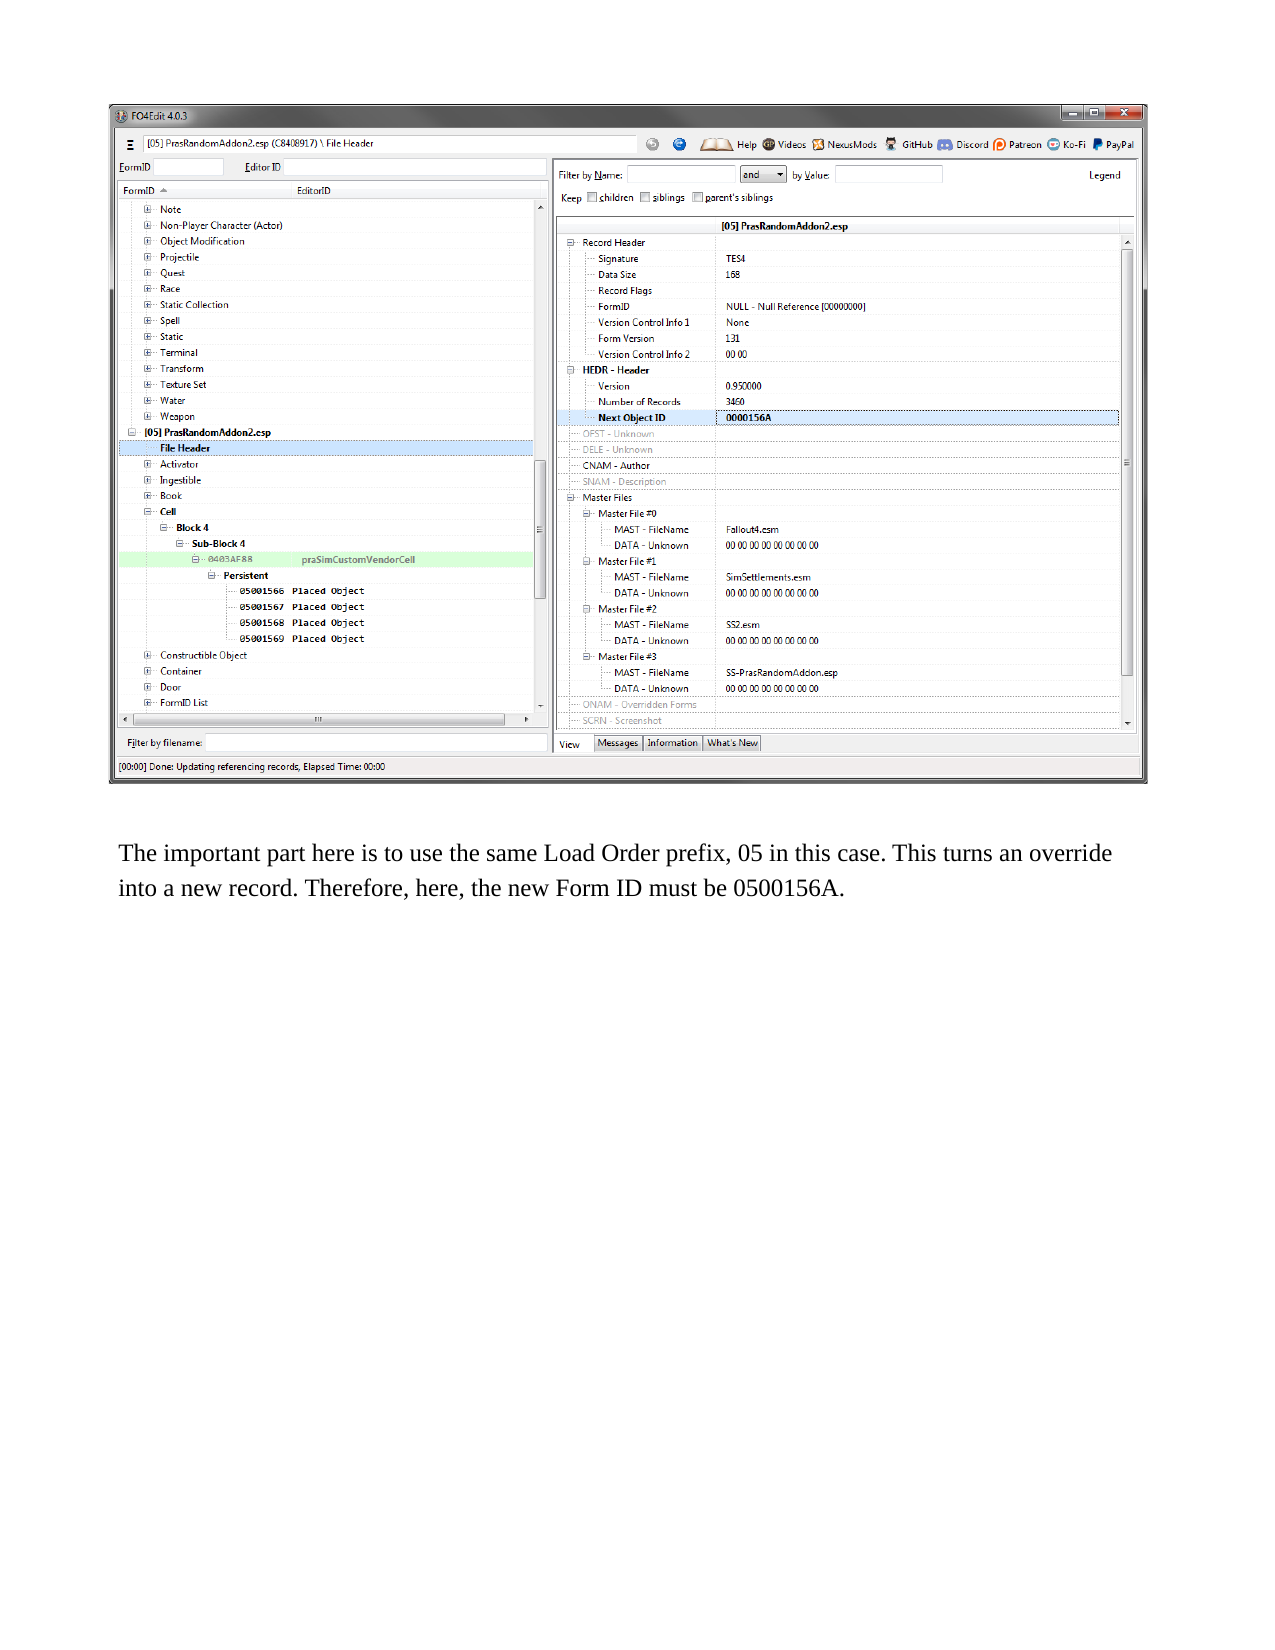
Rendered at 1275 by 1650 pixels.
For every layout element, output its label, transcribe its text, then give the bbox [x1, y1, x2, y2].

text The important part here is to use the same Load Order prefix, 05 in this case. This turns an override into a new record. Therefore, here, the new Form ID must be 0500156A. [118, 838, 1157, 901]
picture [108, 104, 1148, 784]
